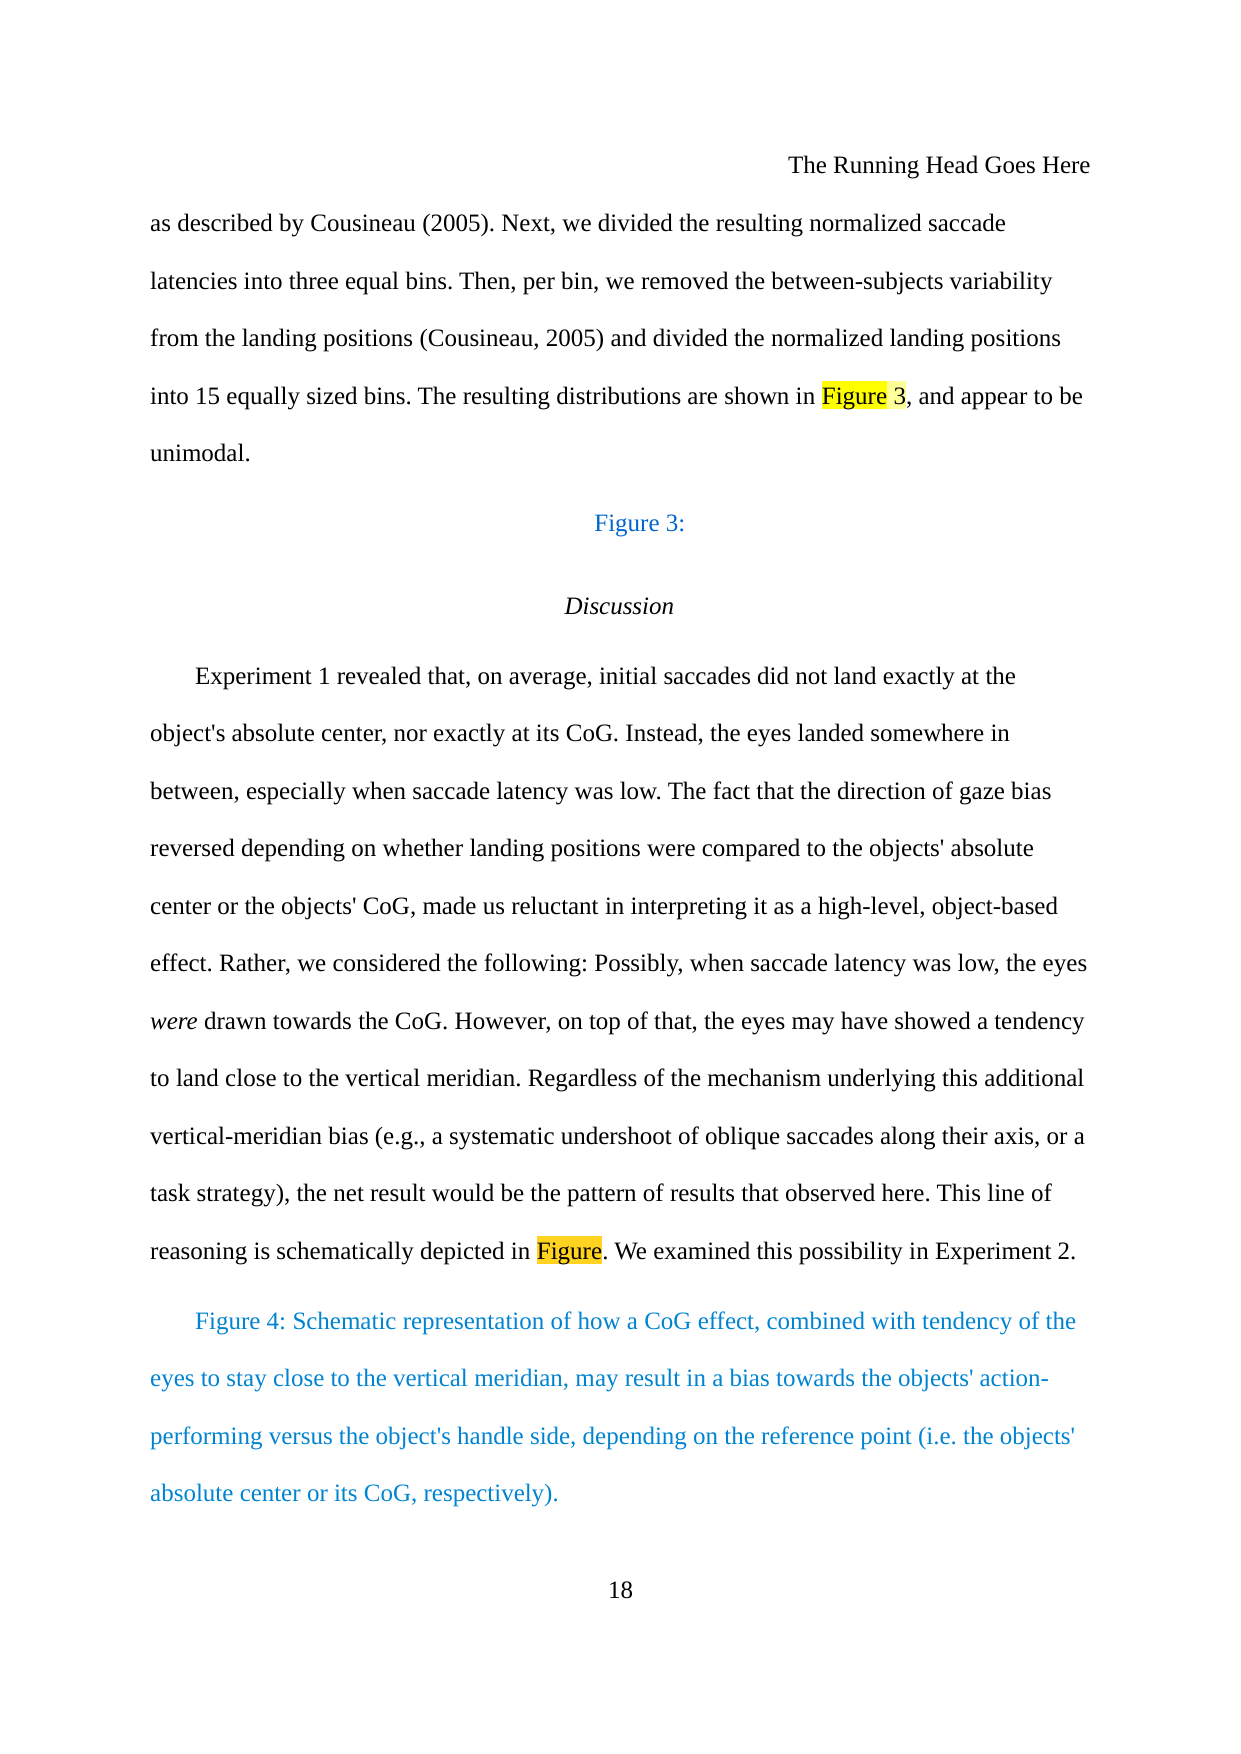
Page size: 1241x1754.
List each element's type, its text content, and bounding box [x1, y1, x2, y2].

subtitle Experiment 1 revealed that, on average, initial saccades did not land exactly at the object's absolute center, nor exactly at its CoG. Instead, the eyes landed somewhere in between, especially when saccade latency was low. The fact that the direction of gaze bias reversed depending on whether landing positions were compared to the objects' absolute center or the objects' CoG, made us reluctant in interpreting it as a high-level, object-based effect. Rather, we considered the following: Possibly, when saccade latency was low, the eyes were drawn towards the CoG. However, on top of that, the eyes may have showed a tendency to land close to the vertical meridian. Regardless of the mechanism underlying this additional vertical-meridian bias (e.g., a systematic undershoot of oblique saccades along their axis, or a task strategy), the net result would be the pattern of results that observed here. This line of reasoning is schematically depicted in Figure. We examined this possibility in Experiment 2. [150, 661, 1091, 1264]
text as described by Cousineau (2005). Next, we divided the resulting normalized saccade latencies into three equal bins. Then, per bin, we removed the between-subjects variability from the landing positions (Cousineau, 2005) and divided the normalized landing positions into 15 equally sized bins. The resulting distributions are shown in Figure 3, and appear to be unimodal. [150, 208, 1091, 467]
text Figure 3: [150, 508, 1091, 537]
subtitle Figure 4: Schematic representation of how a CoG effect, combined with tendency of the eyes to stay close to the vertical meridian, may result in a bias towards the objects' action-performing versus the object's handle side, depending on the reference point (i.e. the objects' absolute center or its CoG, respectively). [150, 1306, 1091, 1507]
subtitle Discussion [150, 591, 1091, 619]
